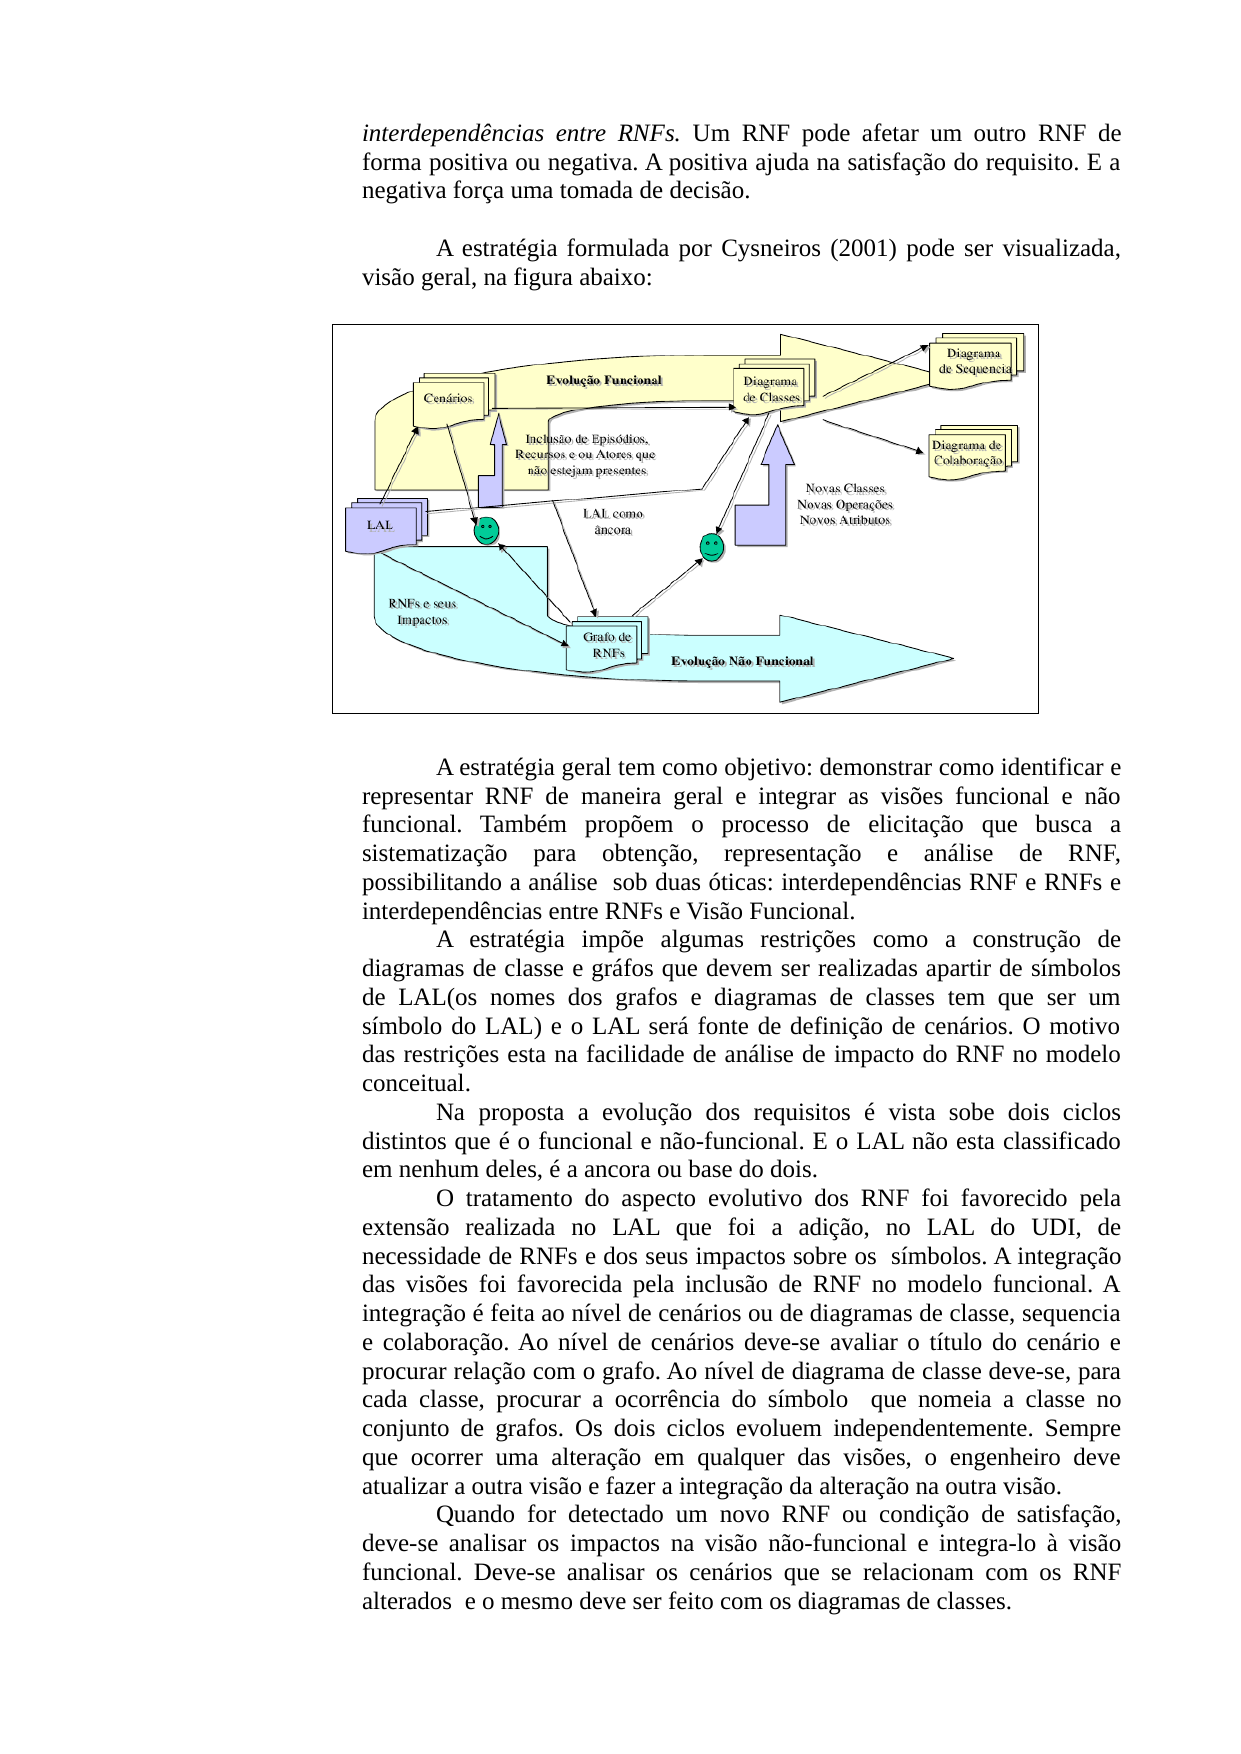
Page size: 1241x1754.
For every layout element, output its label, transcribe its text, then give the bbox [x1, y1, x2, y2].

text Quando for detectado um novo RNF ou condição de satisfação, deve-se analisar os impactos na visão não-funcional e integra-lo à visão funcional. Deve-se analisar os cenários que se relacionam com os RNF alterados e o mesmo deve ser feito com os diagramas de classes. [362, 1499, 1122, 1614]
picture [329, 320, 1044, 724]
text A estratégia formulada por Cysneiros (2001) pode ser visualizada, visão geral, na figura abaixo: [362, 233, 1122, 291]
text Na proposta a evolução dos requisitos é vista sobe dois ciclos distintos que é o funcional e não-funcional. E o LAL não esta classificado em nenhum deles, é a ancora ou base do dois. [362, 1097, 1122, 1183]
text O tratamento do aspecto evolutivo dos RNF foi favorecido pela extensão realizada no LAL que foi a adição, no LAL do UDI, de necessidade de RNFs e dos seus impactos sobre os símbolos. A integração das visões foi favorecida pela inclusão de RNF no modelo funcional. A integração é feita ao nível de cenários ou de diagramas de classe, sequencia e colaboração. Ao nível de cenários deve-se avaliar o título do cenário e procurar relação com o grafo. Ao nível de diagrama de classe deve-se, para cada classe, procurar a ocorrência do símbolo que nomeia a classe no conjunto de grafos. Os dois ciclos evoluem independentemente. Sempre que ocorrer uma alteração em qualquer das visões, o engenheiro deve atualizar a outra visão e fazer a integração da alteração na outra visão. [362, 1183, 1122, 1499]
text interdependências entre RNFs. Um RNF pode afetar um outro RNF de forma positiva ou negativa. A positiva ajuda na satisfação do requisito. E a negativa força uma tomada de decisão. [362, 118, 1122, 204]
text A estratégia impõe algumas restrições como a construção de diagramas de classe e gráfos que devem ser realizadas apartir de símbolos de LAL(os nomes dos grafos e diagramas de classes tem que ser um símbolo do LAL) e o LAL será fonte de definição de cenários. O motivo das restrições esta na facilidade de análise de impacto do RNF no modelo conceitual. [362, 924, 1122, 1097]
text A estratégia geral tem como objetivo: demonstrar como identificar e representar RNF de maneira geral e integrar as visões funcional e não funcional. Também propõem o processo de elicitação que busca a sistematização para obtenção, representação e análise de RNF, possibilitando a análise sob duas óticas: interdependências RNF e RNFs e interdependências entre RNFs e Visão Funcional. [362, 752, 1122, 924]
